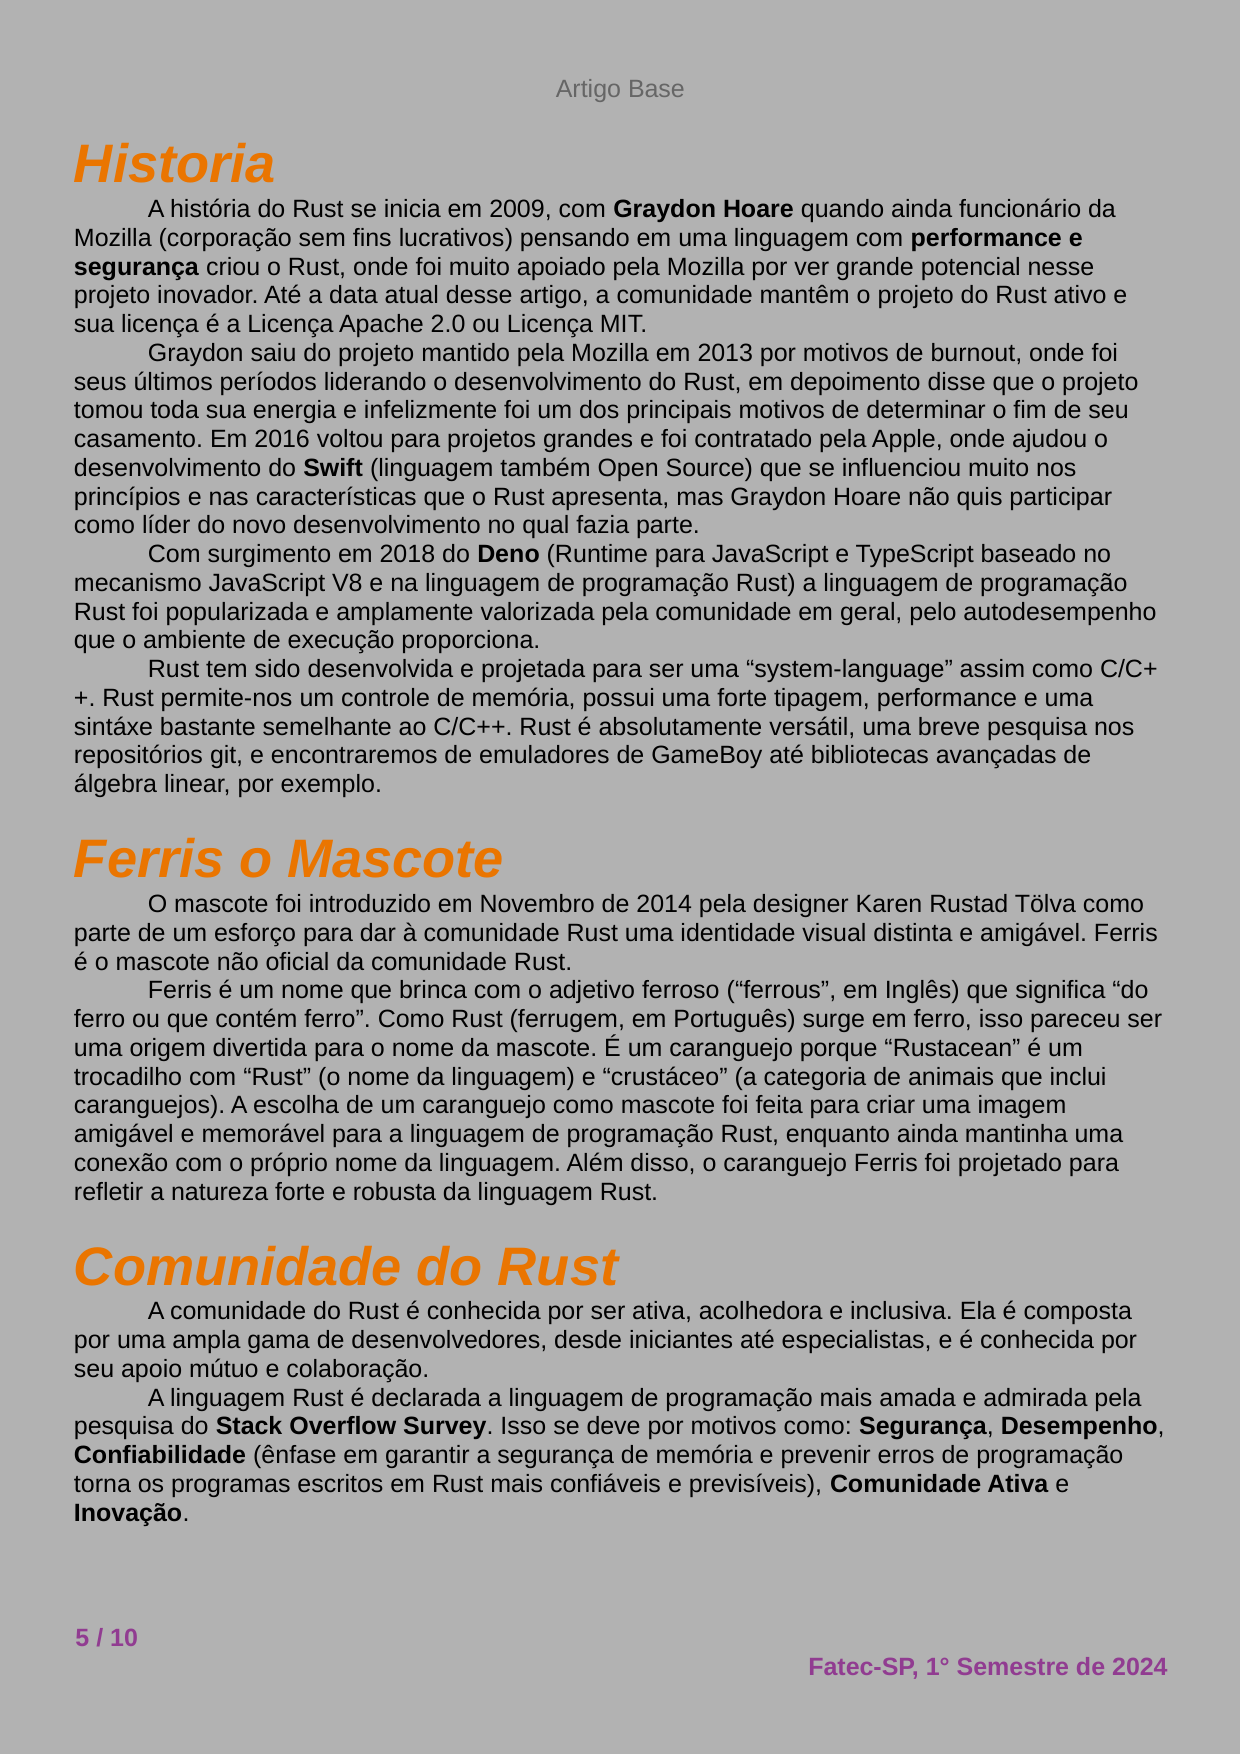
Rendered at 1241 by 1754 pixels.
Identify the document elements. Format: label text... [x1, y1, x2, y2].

text A história do Rust se inicia em 2009, com Graydon Hoare quando ainda funcionário da Mozilla (corporação sem fins lucrativos) pensando em uma linguagem com performance e segurança criou o Rust, onde foi muito apoiado pela Mozilla por ver grande potencial nesse projeto inovador. Até a data atual desse artigo, a comunidade mantêm o projeto do Rust ativo e sua licença é a Licença Apache 2.0 ou Licença MIT. [74, 194, 1166, 338]
text Ferris é um nome que brinca com o adjetivo ferroso (“ferrous”, em Inglês) que significa “do ferro ou que contém ferro”. Como Rust (ferrugem, em Português) surge em ferro, isso pareceu ser uma origem divertida para o nome da mascote. É um caranguejo porque “Rustacean” é um trocadilho com “Rust” (o nome da linguagem) e “crustáceo” (a categoria de animais que inclui caranguejos). A escolha de um caranguejo como mascote foi feita para criar uma imagem amigável e memorável para a linguagem de programação Rust, enquanto ainda mantinha uma conexão com o próprio nome da linguagem. Além disso, o caranguejo Ferris foi projetado para refletir a natureza forte e robusta da linguagem Rust. [74, 975, 1166, 1205]
text Com surgimento em 2018 do Deno (Runtime para JavaScript e TypeScript baseado no mecanismo JavaScript V8 e na linguagem de programação Rust) a linguagem de programação Rust foi popularizada e amplamente valorizada pela comunidade em geral, pelo autodesempenho que o ambiente de execução proporciona. [74, 539, 1166, 654]
text Ferris o Mascote O mascote foi introduzido em Novembro de 2014 pela designer Karen Rustad Tölva como parte de um esforço para dar à comunidade Rust uma identidade visual distinta e amigável. Ferris é o mascote não oficial da comunidade Rust. [74, 827, 1166, 975]
text A linguagem Rust é declarada a linguagem de programação mais amada e admirada pela pesquisa do Stack Overflow Survey. Isso se deve por motivos como: Segurança, Desempenho, Confiabilidade (ênfase em garantir a segurança de memória e prevenir erros de programação torna os programas escritos em Rust mais confiáveis e previsíveis), Comunidade Ativa e Inovação. [74, 1383, 1166, 1526]
text Comunidade do Rust A comunidade do Rust é conhecida por ser ativa, acolhedora e inclusiva. Ela é composta por uma ampla gama de desenvolvedores, desde iniciantes até especialistas, e é conhecida por seu apoio mútuo e colaboração. [74, 1234, 1166, 1383]
text Graydon saiu do projeto mantido pela Mozilla em 2013 por motivos de burnout, onde foi seus últimos períodos liderando o desenvolvimento do Rust, em depoimento disse que o projeto tomou toda sua energia e infelizmente foi um dos principais motivos de determinar o fim de seu casamento. Em 2016 voltou para projetos grandes e foi contratado pela Apple, onde ajudou o desenvolvimento do Swift (linguagem também Open Source) que se influenciou muito nos princípios e nas características que o Rust apresenta, mas Graydon Hoare não quis participar como líder do novo desenvolvimento no qual fazia parte. [74, 338, 1166, 539]
text Historia [74, 132, 1166, 194]
text Rust tem sido desenvolvida e projetada para ser uma “system-language” assim como C/C++. Rust permite-nos um controle de memória, possui uma forte tipagem, performance e uma sintáxe bastante semelhante ao C/C++. Rust é absolutamente versátil, uma breve pesquisa nos repositórios git, e encontraremos de emuladores de GameBoy até bibliotecas avançadas de álgebra linear, por exemplo. [74, 654, 1166, 798]
